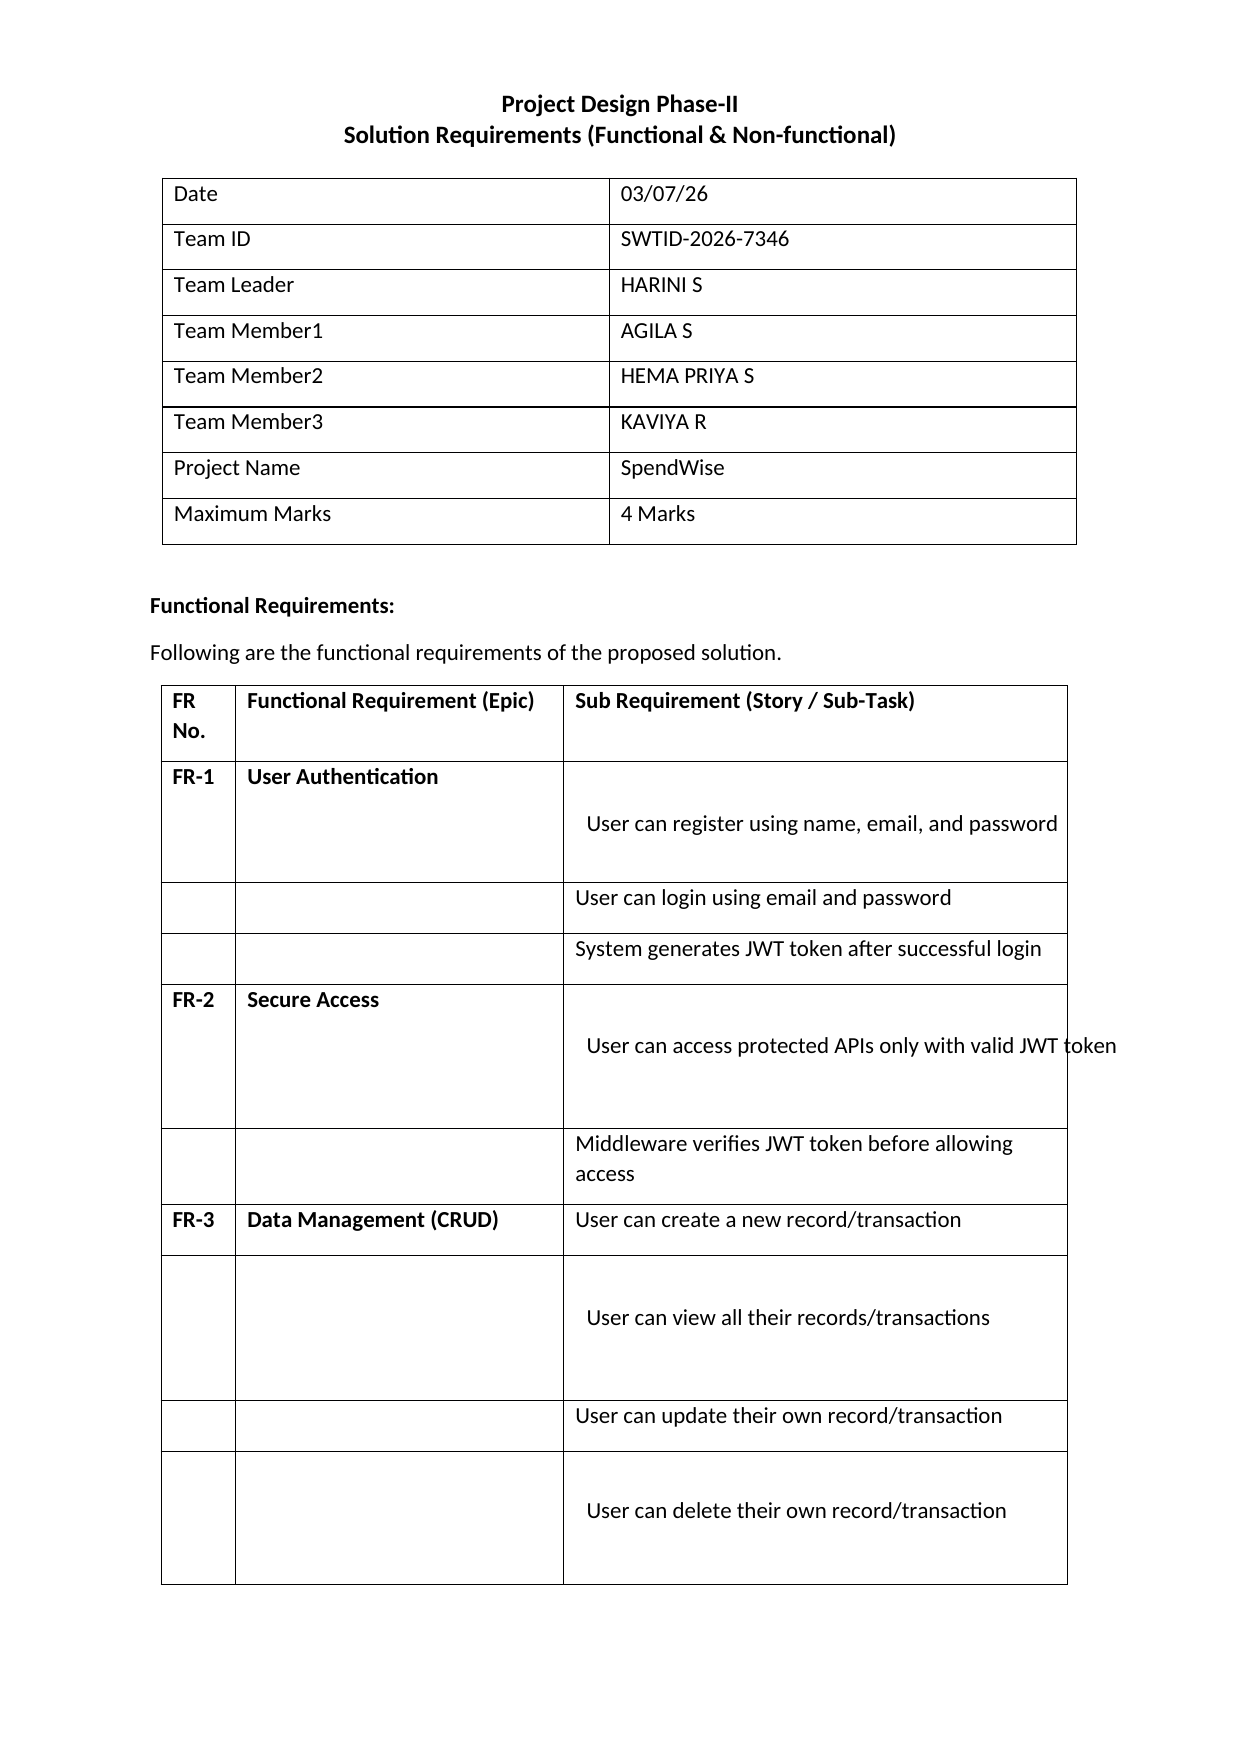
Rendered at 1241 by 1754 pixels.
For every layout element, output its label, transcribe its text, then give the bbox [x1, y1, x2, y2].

table_header User can view all their records/transactions [575, 1303, 1032, 1355]
table_cell Team Member1 [163, 316, 609, 361]
table_cell FR-1 [162, 762, 235, 882]
table_cell FR-3 [162, 1205, 235, 1255]
table_cell System generates JWT token after successful login [564, 934, 1067, 984]
text Following are the functional requirements of the proposed solution. [150, 638, 1090, 666]
table_cell Maximum Marks [163, 499, 609, 543]
table_cell User Authentication [236, 762, 563, 882]
table_header Date [163, 179, 609, 223]
text Solution Requirements (Functional & Non-functional) [150, 119, 1090, 150]
table_cell Project Name [163, 453, 609, 498]
table_cell [236, 1129, 563, 1204]
table_header FR No. [162, 686, 235, 761]
table_cell [564, 762, 1067, 882]
table_header 03/07/26 [610, 179, 1076, 223]
table_cell AGILA S [610, 316, 1076, 361]
table_cell User can create a new record/transaction [564, 1205, 1067, 1255]
table_cell Data Management (CRUD) [236, 1205, 563, 1255]
table_cell Team Member3 [163, 408, 609, 452]
table_cell Team Leader [163, 270, 609, 315]
table_cell HEMA PRIYA S [610, 362, 1076, 406]
table_cell Team Member2 [163, 362, 609, 406]
table_cell HARINI S [610, 270, 1076, 315]
table_cell SpendWise [610, 453, 1076, 498]
table_cell [162, 1129, 235, 1204]
table_cell [236, 883, 563, 933]
table_cell [564, 985, 1067, 1128]
table_cell [162, 1401, 235, 1451]
table_cell Middleware verifies JWT token before allowing access [564, 1129, 1067, 1204]
table_cell [162, 934, 235, 984]
table_header User can register using name, email, and password [575, 809, 1067, 837]
table_cell Secure Access [236, 985, 563, 1128]
table_cell [564, 1256, 1067, 1400]
table_cell [236, 1256, 563, 1400]
table_header Functional Requirement (Epic) [236, 686, 563, 761]
text Project Design Phase-II [150, 89, 1090, 119]
table_header User can delete their own record/transaction [575, 1497, 1041, 1564]
table_header Sub Requirement (Story / Sub-Task) [564, 686, 1067, 761]
table_cell User can update their own record/transaction [564, 1401, 1067, 1451]
table_cell [162, 1256, 235, 1400]
table_cell [236, 1401, 563, 1451]
table_cell KAVIYA R [610, 408, 1076, 452]
table_cell SWTID-2026-7346 [610, 225, 1076, 269]
table_cell [564, 1452, 1067, 1584]
table_cell 4 Marks [610, 499, 1076, 543]
table_cell [162, 883, 235, 933]
text Functional Requirements: [150, 591, 1090, 619]
table_cell [236, 934, 563, 984]
table_cell User can login using email and password [564, 883, 1067, 933]
table_cell [162, 1452, 235, 1584]
table_header User can access protected APIs only with valid JWT token [575, 1032, 1067, 1084]
table_cell FR-2 [162, 985, 235, 1128]
table_cell [236, 1452, 563, 1584]
table_cell Team ID [163, 225, 609, 269]
